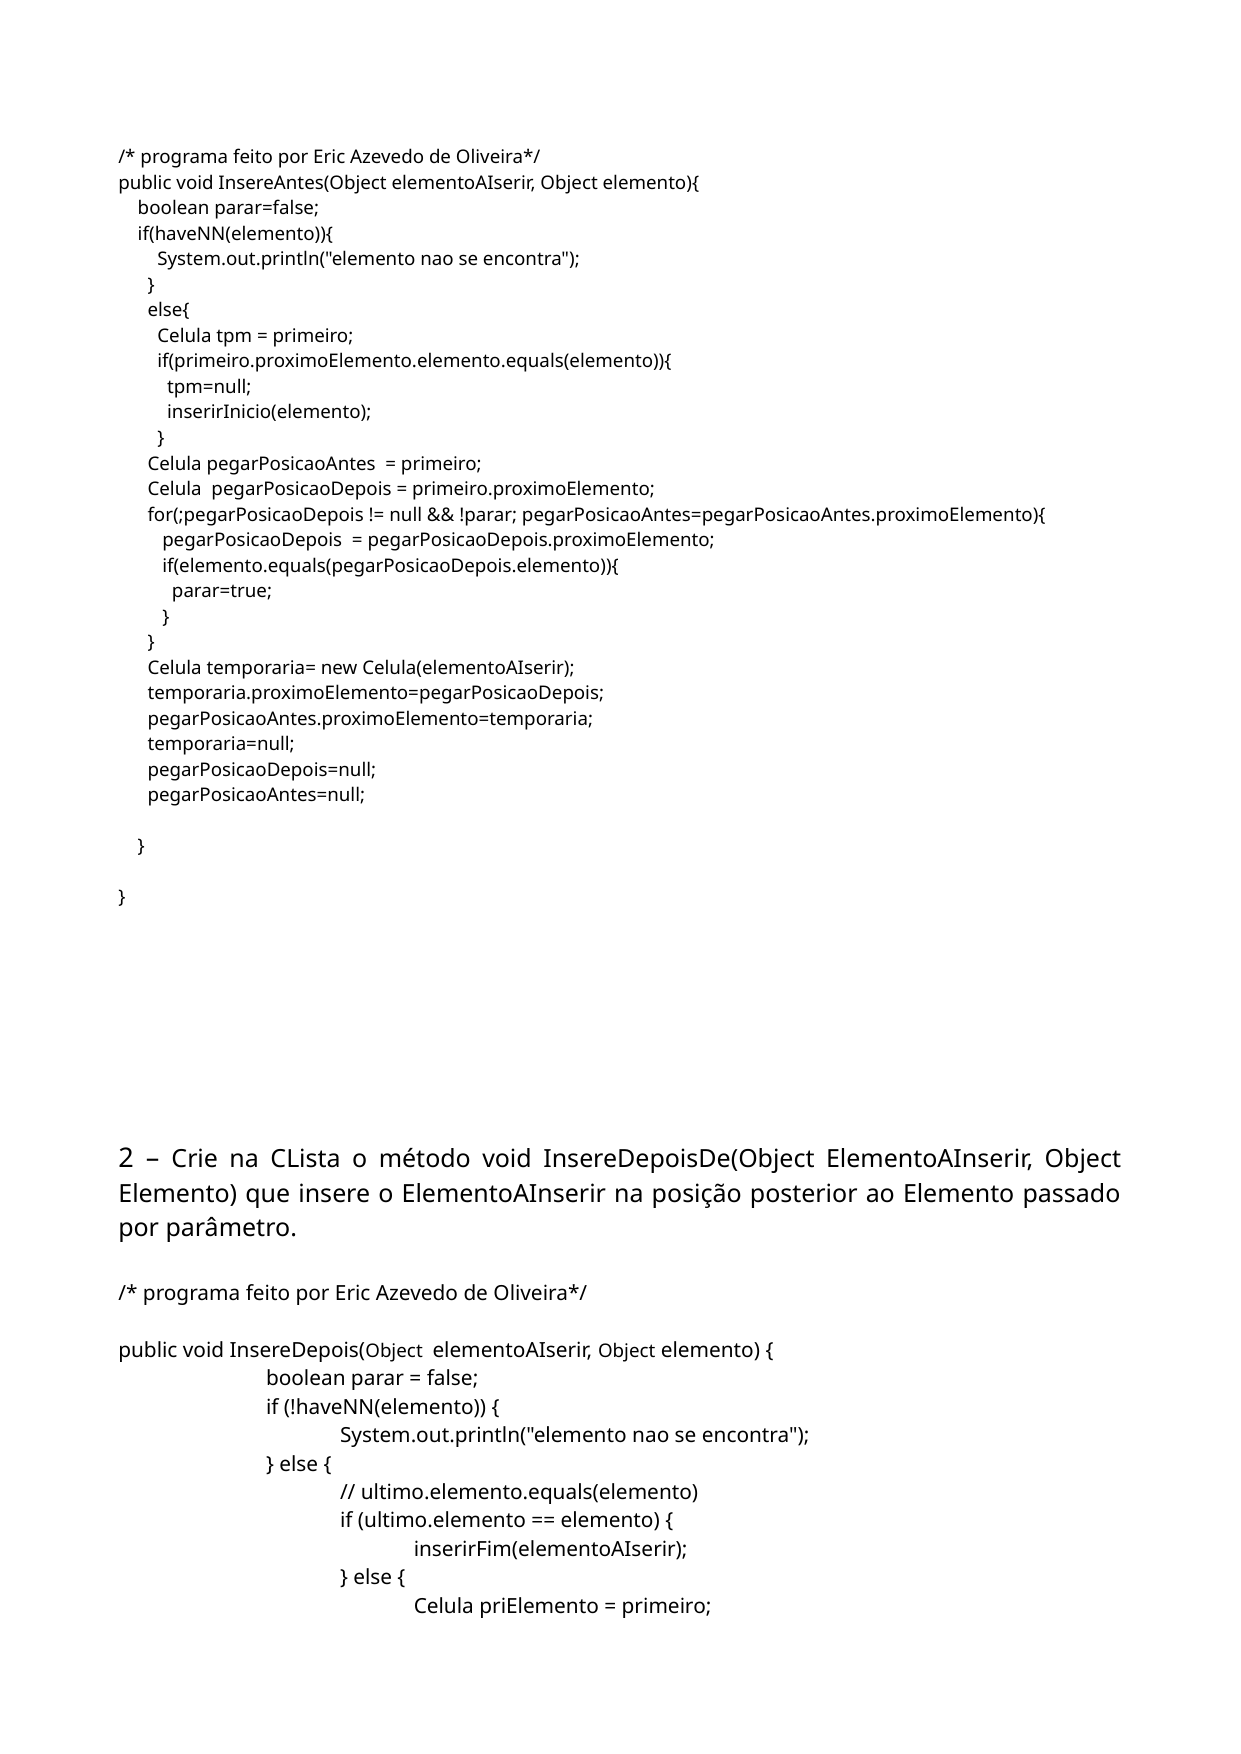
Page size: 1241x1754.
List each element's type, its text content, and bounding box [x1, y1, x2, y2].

text } else { [118, 1562, 1122, 1591]
text else{ [118, 297, 1122, 322]
text } [118, 833, 1122, 858]
text public void InsereAntes(Object elementoAIserir, Object elemento){ [118, 169, 1122, 195]
text // ultimo.elemento.equals(elemento) [118, 1477, 1122, 1506]
text temporaria.proximoElemento=pegarPosicaoDepois; [118, 679, 1122, 705]
text if (ultimo.elemento == elemento) { [118, 1506, 1122, 1534]
text Celula pegarPosicaoAntes = primeiro; [118, 450, 1122, 475]
text } else { [118, 1449, 1122, 1477]
text parar=true; [118, 577, 1122, 603]
text public void InsereDepois(Object elementoAIserir, Object elemento) { [118, 1335, 1122, 1363]
text pegarPosicaoDepois = pegarPosicaoDepois.proximoElemento; [118, 526, 1122, 552]
text /* programa feito por Eric Azevedo de Oliveira*/ [118, 144, 1122, 169]
text temporaria=null; [118, 731, 1122, 756]
text Celula tpm = primeiro; [118, 322, 1122, 348]
text tpm=null; [118, 373, 1122, 399]
text if (!haveNN(elemento)) { [118, 1392, 1122, 1420]
text pegarPosicaoAntes.proximoElemento=temporaria; [118, 705, 1122, 731]
text if(primeiro.proximoElemento.elemento.equals(elemento)){ [118, 348, 1122, 373]
text } [118, 884, 1122, 909]
text boolean parar=false; [118, 195, 1122, 220]
text for(;pegarPosicaoDepois != null && !parar; pegarPosicaoAntes=pegarPosicaoAntes.proximoElemento){ [118, 501, 1122, 526]
text pegarPosicaoAntes=null; [118, 782, 1122, 807]
text 2 – Crie na CLista o método void InsereDepoisDe(Object ElementoAInserir, Object Elemento) que insere o ElementoAInserir na posição posterior ao Elemento passado por parâmetro. [118, 1139, 1122, 1244]
text inserirFim(elementoAIserir); [118, 1534, 1122, 1562]
text boolean parar = false; [118, 1363, 1122, 1392]
text System.out.println("elemento nao se encontra"); [118, 246, 1122, 271]
text } [118, 271, 1122, 297]
text Celula pegarPosicaoDepois = primeiro.proximoElemento; [118, 475, 1122, 501]
text /* programa feito por Eric Azevedo de Oliveira*/ [118, 1278, 1122, 1306]
text System.out.println("elemento nao se encontra"); [118, 1420, 1122, 1449]
text } [118, 603, 1122, 628]
text if(haveNN(elemento)){ [118, 220, 1122, 246]
text pegarPosicaoDepois=null; [118, 756, 1122, 782]
text if(elemento.equals(pegarPosicaoDepois.elemento)){ [118, 552, 1122, 577]
text inserirInicio(elemento); [118, 399, 1122, 424]
text } [118, 628, 1122, 654]
text Celula temporaria= new Celula(elementoAIserir); [118, 654, 1122, 679]
text } [118, 424, 1122, 450]
text Celula priElemento = primeiro; [118, 1591, 1122, 1619]
